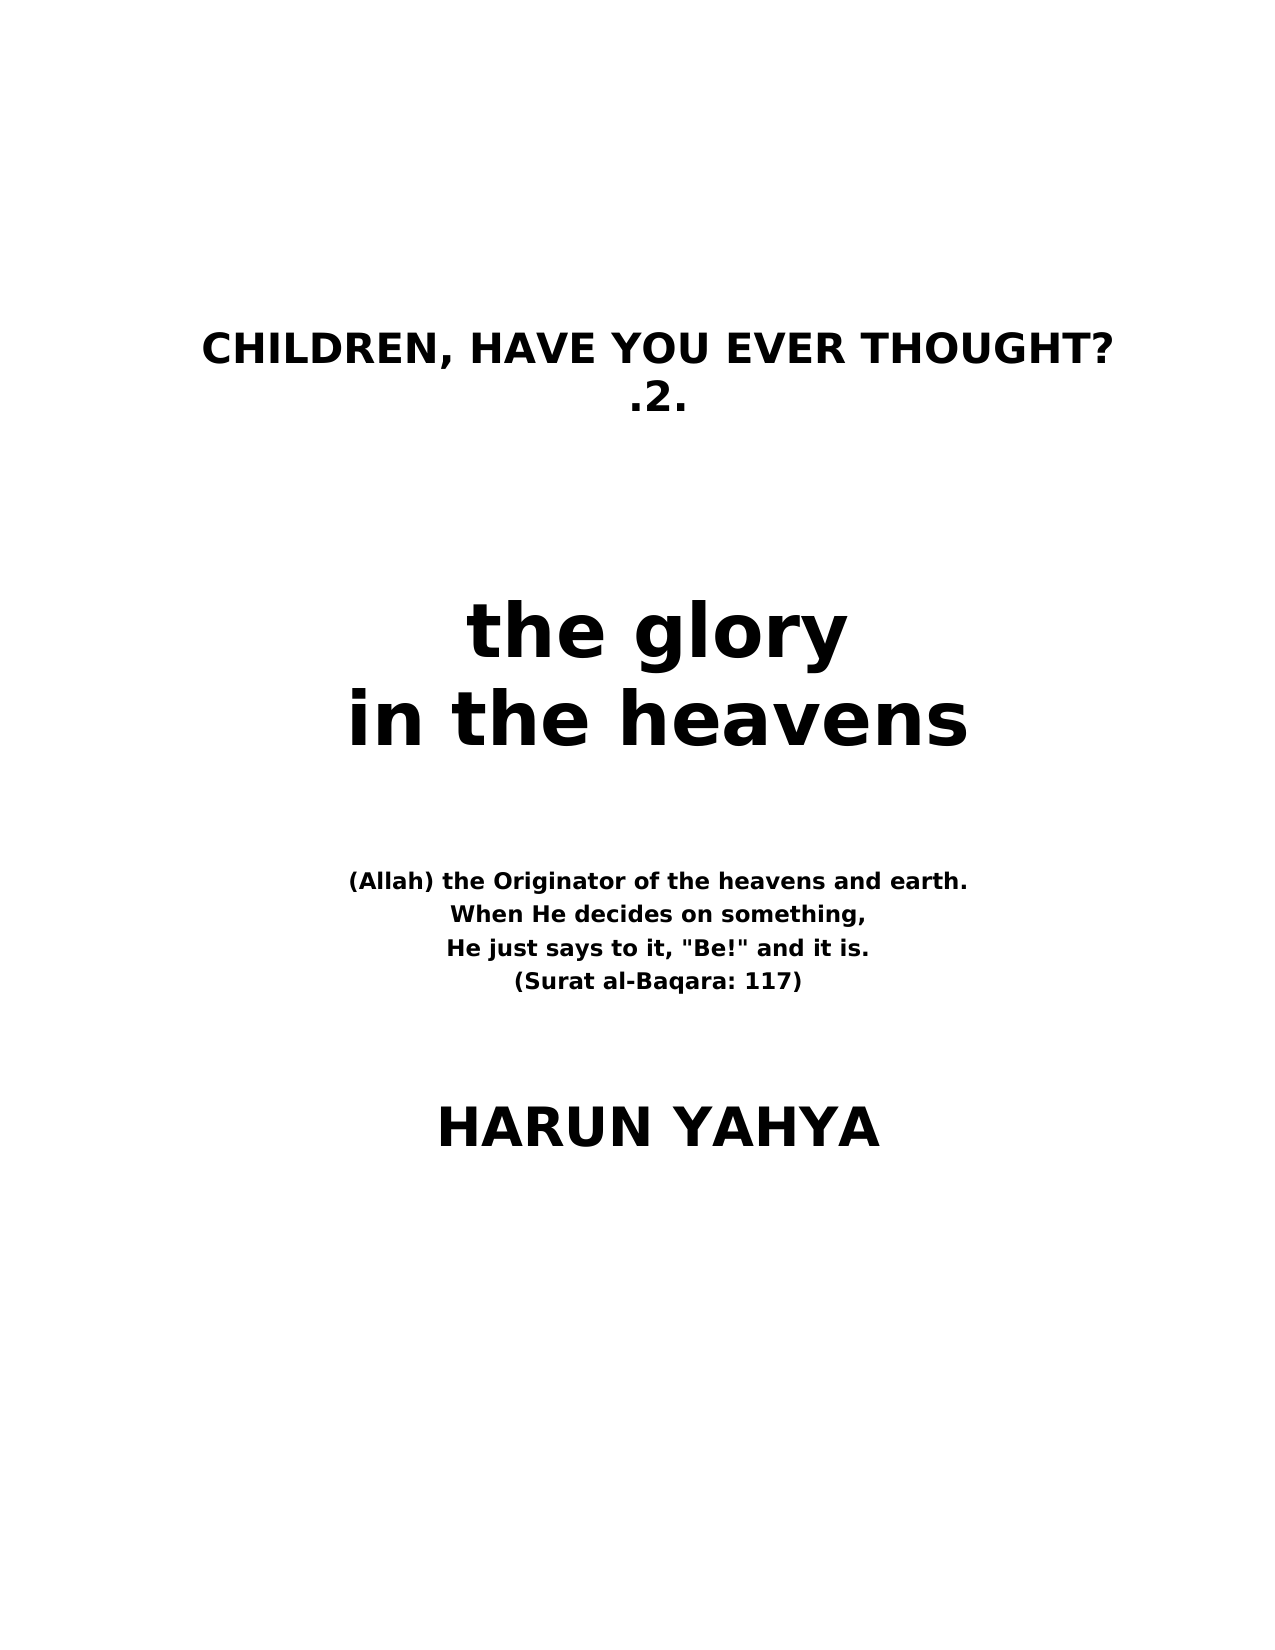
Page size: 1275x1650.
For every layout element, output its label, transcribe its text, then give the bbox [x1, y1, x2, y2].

text (Allah) the Originator of the heavens and earth. [112, 863, 1145, 896]
text in the heavens [112, 676, 1145, 763]
text (Surat al-Baqara: 117) [112, 963, 1145, 996]
text the glory [112, 588, 1145, 676]
text He just says to it, "Be!" and it is. [112, 929, 1145, 963]
text HARUN YAHYA [112, 1096, 1145, 1159]
text When He decides on something, [112, 896, 1145, 929]
text CHILDREN, HAVE YOU EVER THOUGHT? [112, 324, 1145, 373]
text .2. [112, 373, 1145, 422]
